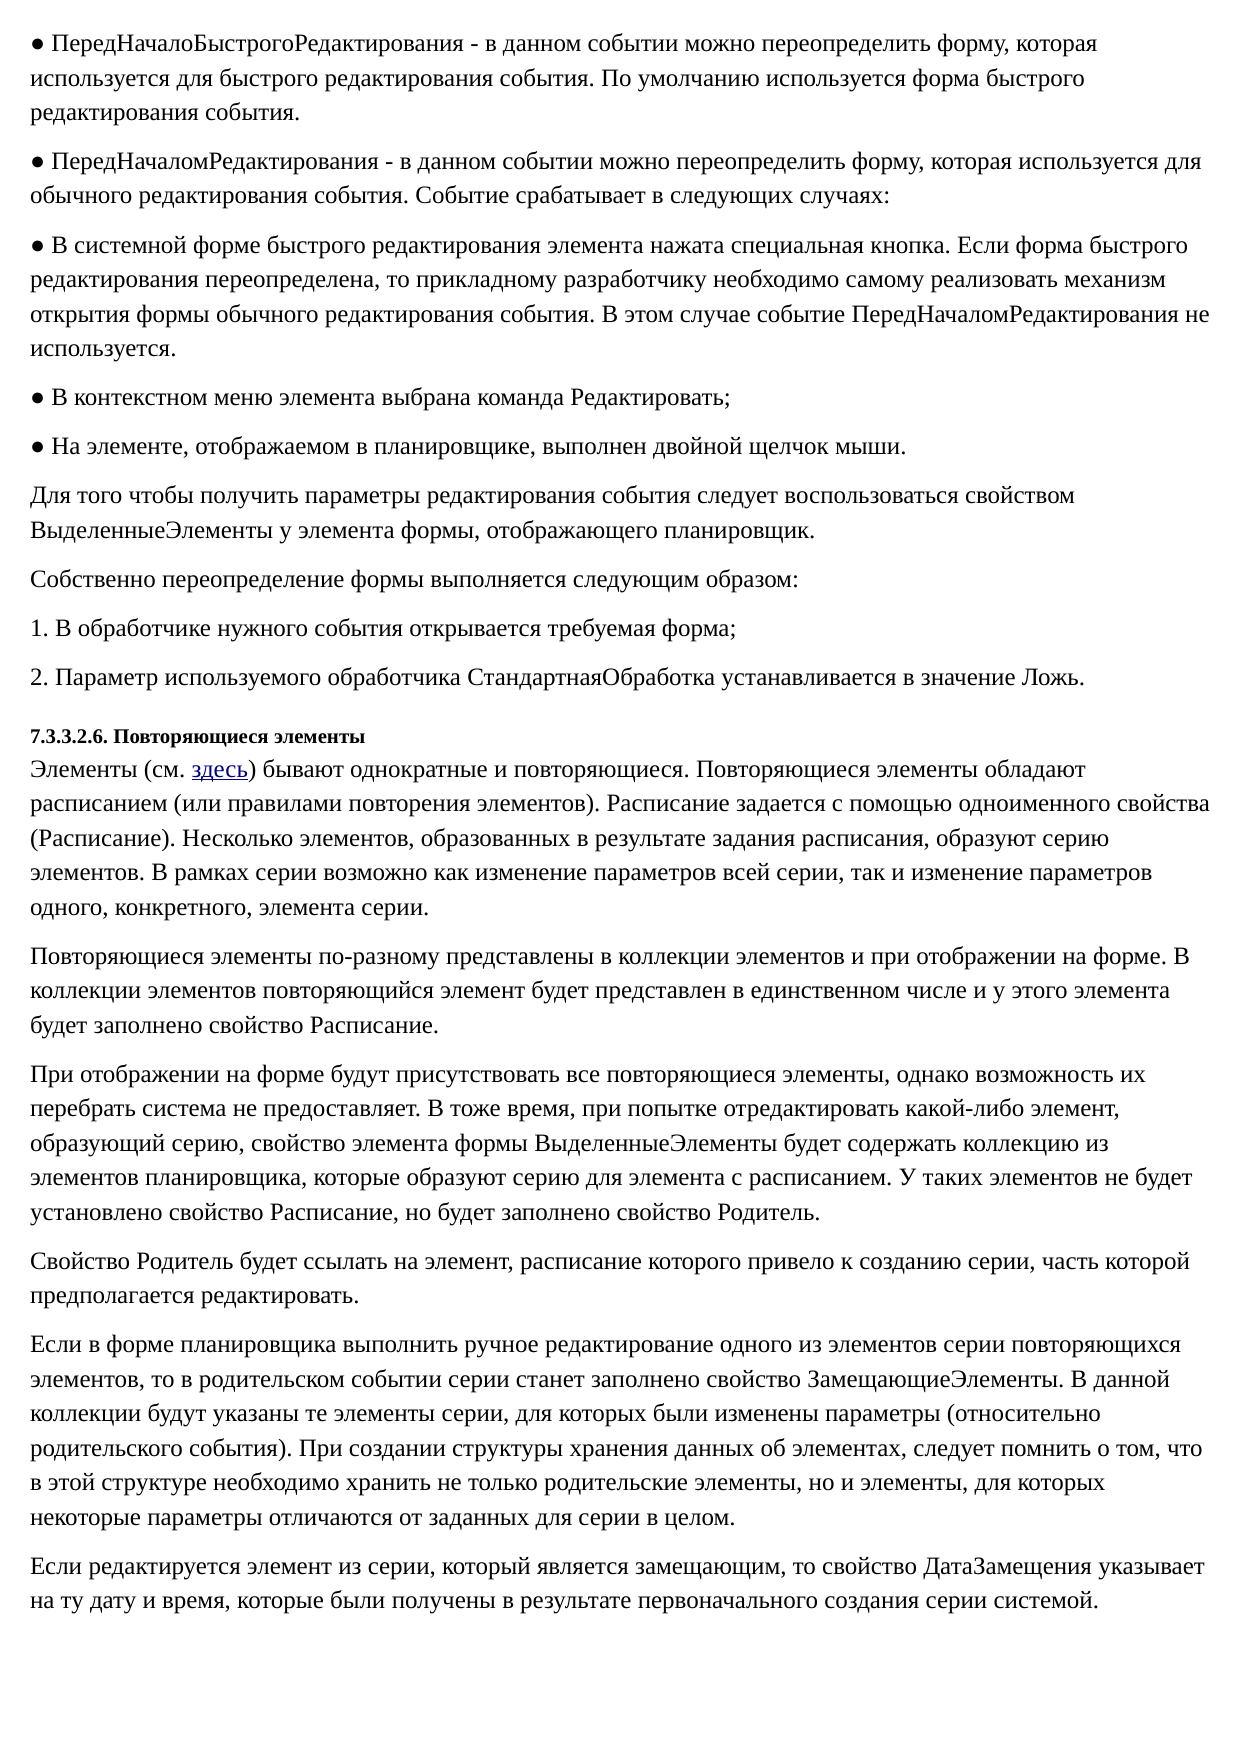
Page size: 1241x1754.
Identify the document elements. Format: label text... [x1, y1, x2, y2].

subtitle 7.3.3.2.6. Повторяющиеся элементы [30, 723, 1211, 748]
text ● На элементе, отображаемом в планировщике, выполнен двойной щелчок мыши. [30, 431, 1211, 460]
text ● В контекстном меню элемента выбрана команда Редактировать; [30, 382, 1211, 411]
text Элементы (см. здесь) бывают однократные и повторяющиеся. Повторяющиеся элементы обладают расписанием (или правилами повторения элементов). Расписание задается с помощью одноименного свойства (Расписание). Несколько элементов, образованных в результате задания расписания, образуют серию элементов. В рамках серии возможно как изменение параметров всей серии, так и изменение параметров одного, конкретного, элемента серии. [30, 754, 1211, 921]
text ● В системной форме быстрого редактирования элемента нажата специальная кнопка. Если форма быстрого редактирования переопределена, то прикладному разработчику необходимо самому реализовать механизм открытия формы обычного редактирования события. В этом случае событие ПередНачаломРедактирования не используется. [30, 230, 1211, 362]
text 1. В обработчике нужного события открывается требуемая форма; [30, 613, 1211, 642]
text Если в форме планировщика выполнить ручное редактирование одного из элементов серии повторяющихся элементов, то в родительском событии серии станет заполнено свойство ЗамещающиеЭлементы. В данной коллекции будут указаны те элементы серии, для которых были изменены параметры (относительно родительского события). При создании структуры хранения данных об элементах, следует помнить о том, что в этой структуре необходимо хранить не только родительские элементы, но и элементы, для которых некоторые параметры отличаются от заданных для серии в целом. [30, 1329, 1211, 1531]
text Если редактируется элемент из серии, который является замещающим, то свойство ДатаЗамещения указывает на ту дату и время, которые были получены в результате первоначального создания серии системой. [30, 1551, 1211, 1614]
text 2. Параметр используемого обработчика СтандартнаяОбработка устанавливается в значение Ложь. [30, 662, 1211, 691]
text При отображении на форме будут присутствовать все повторяющиеся элементы, однако возможность их перебрать система не предоставляет. В тоже время, при попытке отредактировать какой-либо элемент, образующий серию, свойство элемента формы ВыделенныеЭлементы будет содержать коллекцию из элементов планировщика, которые образуют серию для элемента с расписанием. У таких элементов не будет установлено свойство Расписание, но будет заполнено свойство Родитель. [30, 1059, 1211, 1226]
text Свойство Родитель будет ссылать на элемент, расписание которого привело к созданию серии, часть которой предполагается редактировать. [30, 1246, 1211, 1309]
text Собственно переопределение формы выполняется следующим образом: [30, 564, 1211, 593]
text Для того чтобы получить параметры редактирования события следует воспользоваться свойством ВыделенныеЭлементы у элемента формы, отображающего планировщик. [30, 480, 1211, 543]
text Повторяющиеся элементы по-разному представлены в коллекции элементов и при отображении на форме. В коллекции элементов повторяющийся элемент будет представлен в единственном числе и у этого элемента будет заполнено свойство Расписание. [30, 941, 1211, 1038]
text ● ПередНачаломРедактирования ‑ в данном событии можно переопределить форму, которая используется для обычного редактирования события. Событие срабатывает в следующих случаях: [30, 146, 1211, 209]
text ● ПередНачалоБыстрогоРедактирования ‑ в данном событии можно переопределить форму, которая используется для быстрого редактирования события. По умолчанию используется форма быстрого редактирования события. [30, 28, 1211, 126]
